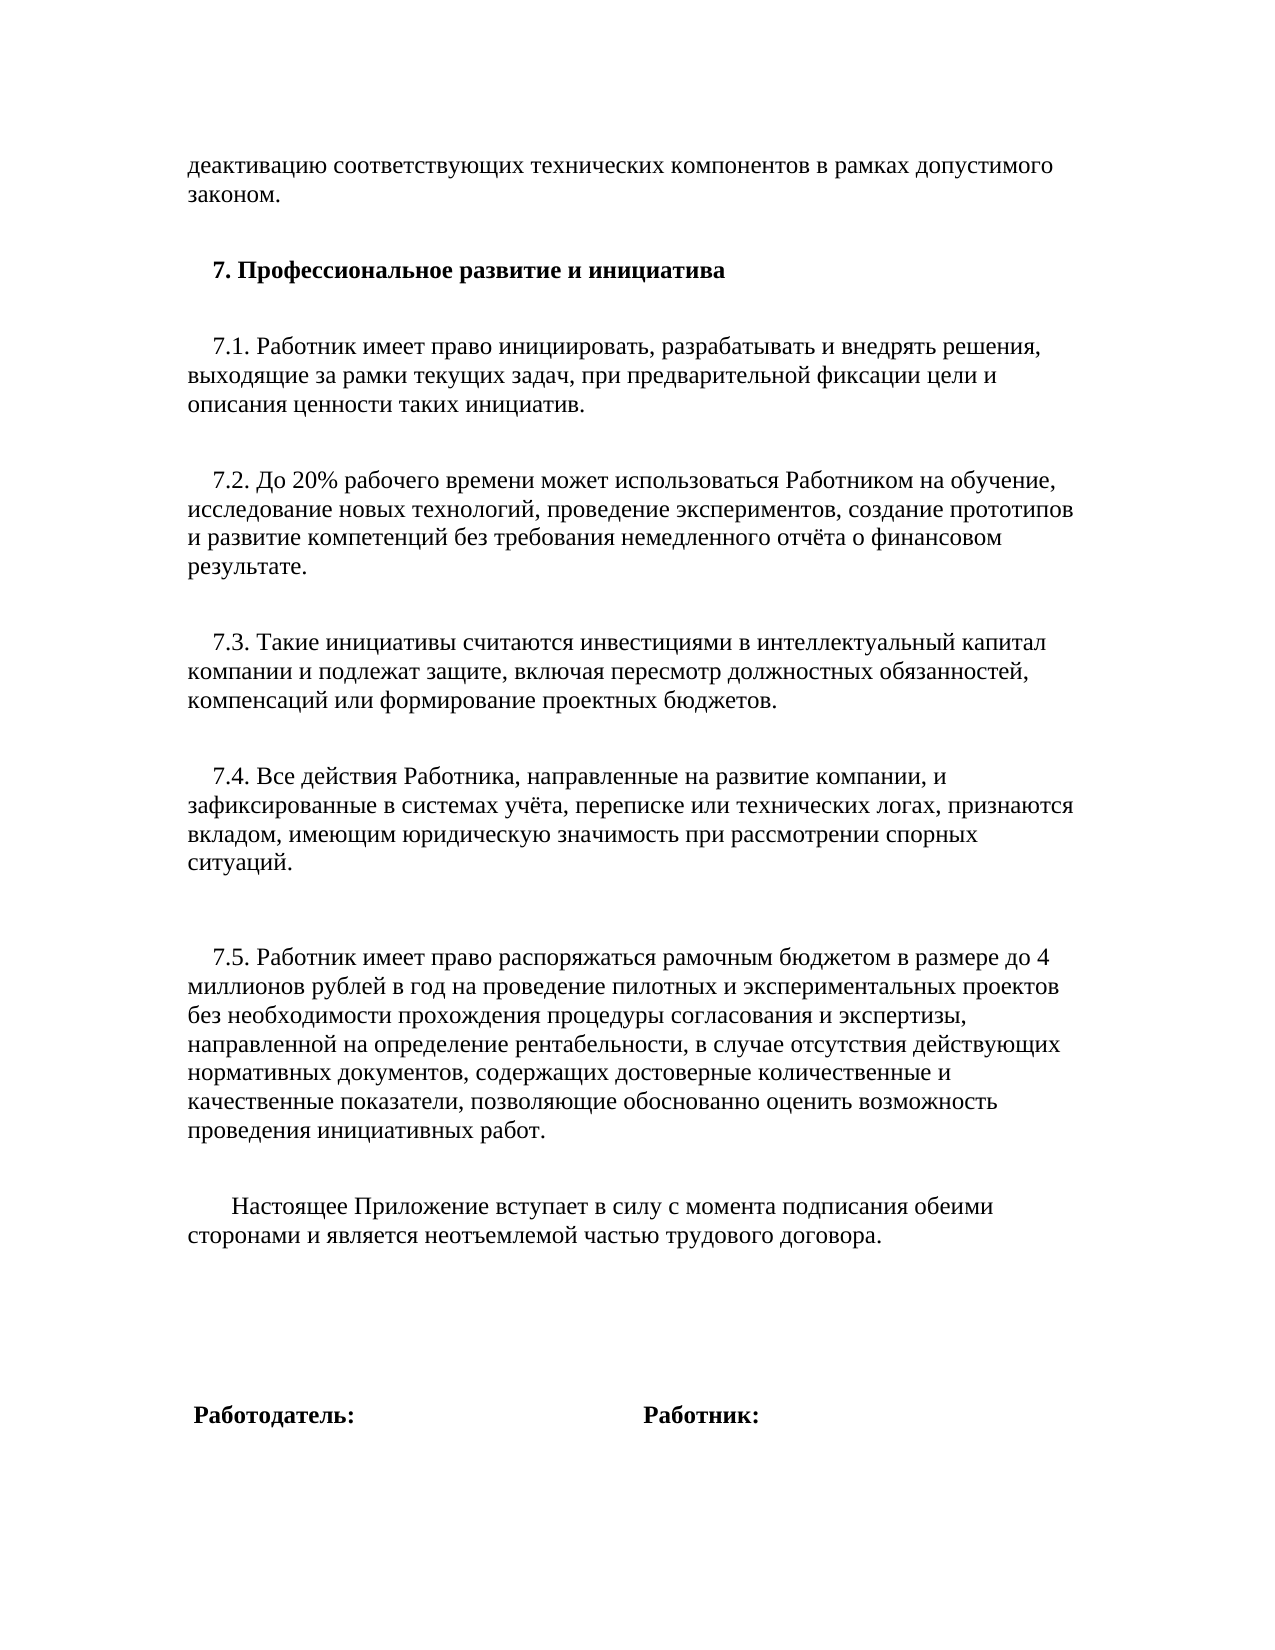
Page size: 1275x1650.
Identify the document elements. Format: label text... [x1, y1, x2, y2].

text 7.4. Все действия Работника, направленные на развитие компании, и зафиксированные в системах учёта, переписке или технических логах, признаются вкладом, имеющим юридическую значимость при рассмотрении спорных ситуаций. [187, 732, 1087, 876]
text 7.5. Работник имеет право распоряжаться рамочным бюджетом в размере до 4 миллионов рублей в год на проведение пилотных и экспериментальных проектов без необходимости прохождения процедуры согласования и экспертизы, направленной на определение рентабельности, в случае отсутствия действующих нормативных документов, содержащих достоверные количественные и качественные показатели, позволяющие обоснованно оценить возможность проведения инициативных работ. [187, 942, 1087, 1144]
text Настоящее Приложение вступает в силу с момента подписания обеими сторонами и является неотъемлемой частью трудового договора. [187, 1162, 1087, 1249]
text деактивацию соответствующих технических компонентов в рамках допустимого законом. [187, 150, 1087, 207]
table_header Работодатель: [188, 1375, 637, 1487]
text 7.1. Работник имеет право инициировать, разрабатывать и внедрять решения, выходящие за рамки текущих задач, при предварительной фиксации цели и описания ценности таких инициатив. [187, 302, 1087, 417]
text 7. Профессиональное развитие и инициатива [187, 226, 1087, 284]
table_header Работник: [638, 1375, 1087, 1487]
text 7.2. До 20% рабочего времени может использоваться Работником на обучение, исследование новых технологий, проведение экспериментов, создание прототипов и развитие компетенций без требования немедленного отчёта о финансовом результате. [187, 436, 1087, 580]
text 7.3. Такие инициативы считаются инвестициями в интеллектуальный капитал компании и подлежат защите, включая пересмотр должностных обязанностей, компенсаций или формирование проектных бюджетов. [187, 599, 1087, 714]
